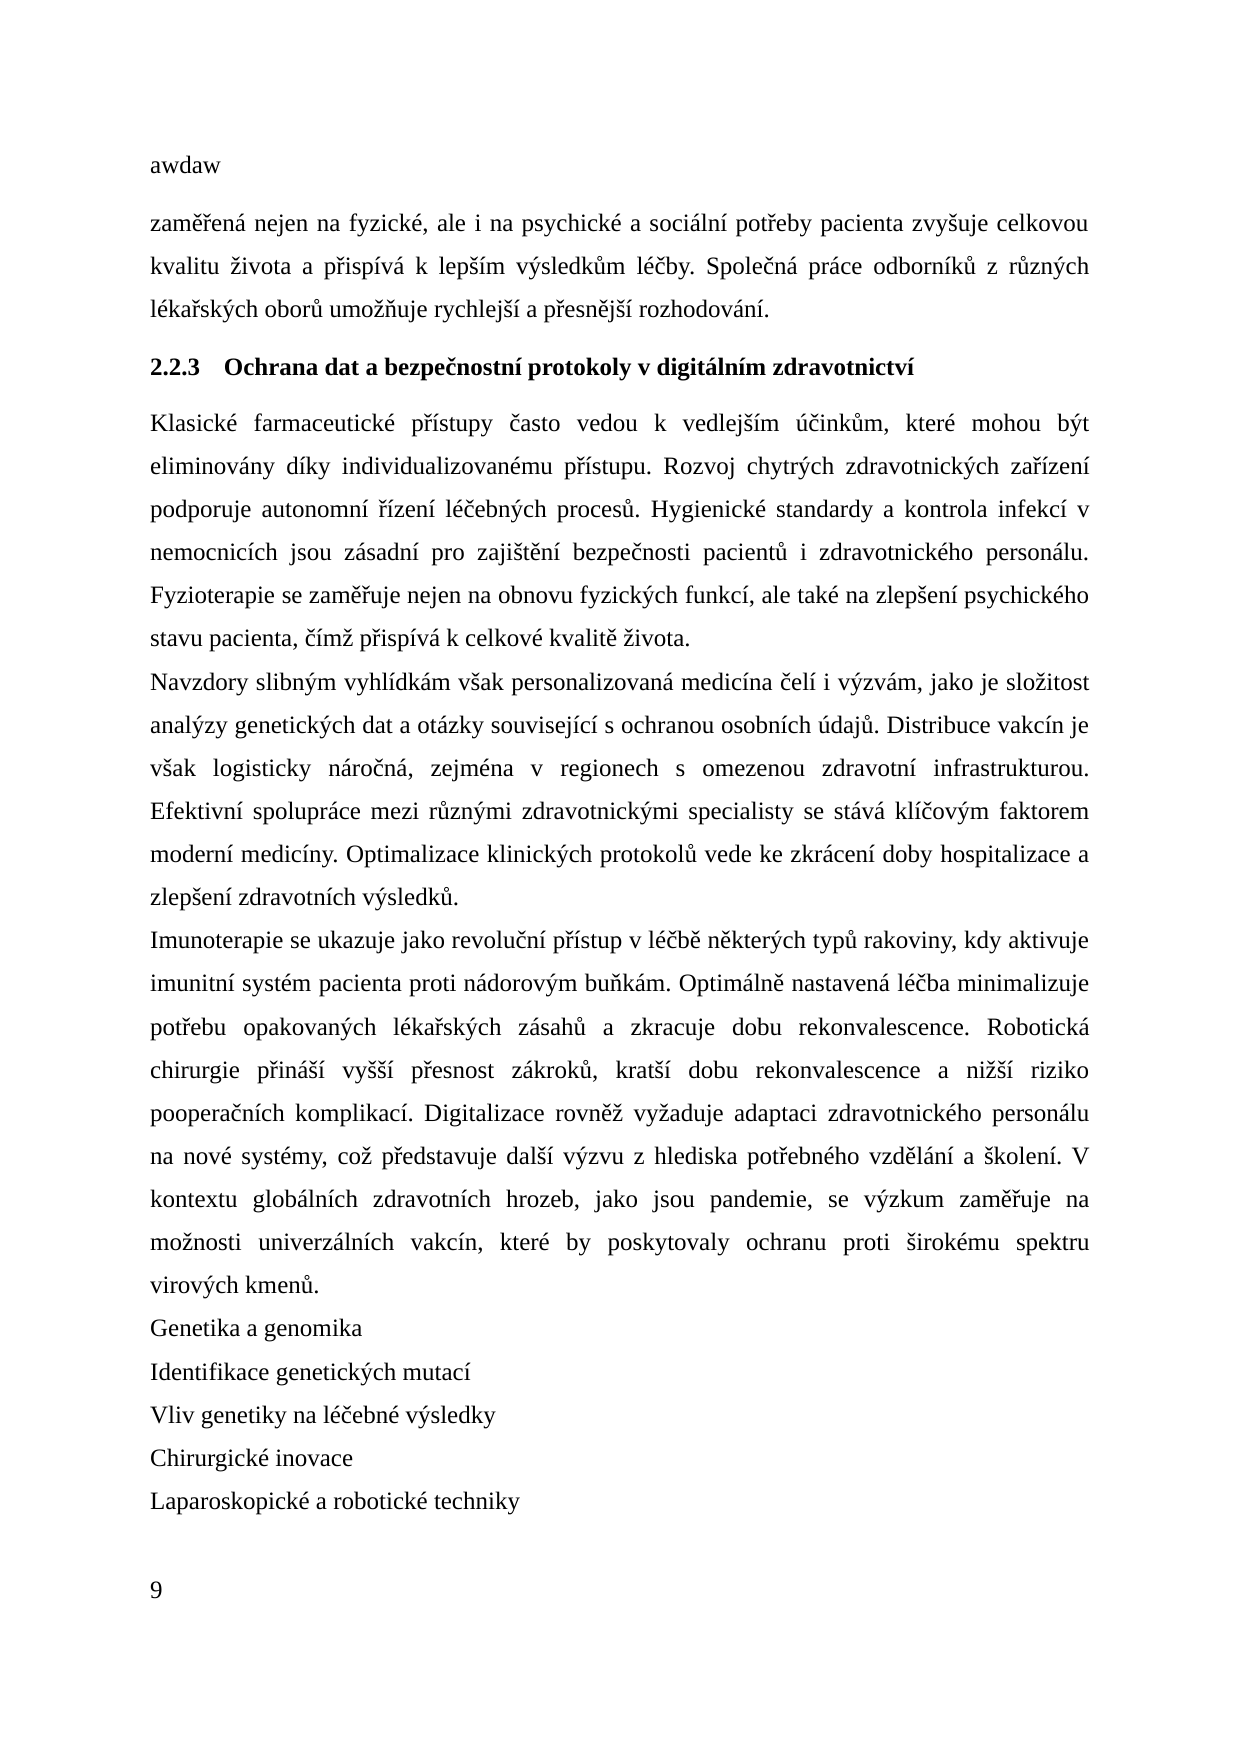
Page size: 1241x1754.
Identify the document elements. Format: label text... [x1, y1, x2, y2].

text Chirurgické inovace [150, 1443, 1090, 1472]
text Imunoterapie se ukazuje jako revoluční přístup v léčbě některých typů rakoviny, kdy aktivuje imunitní systém pacienta proti nádorovým buňkám. Optimálně nastavená léčba minimalizuje potřebu opakovaných lékařských zásahů a zkracuje dobu rekonvalescence. Robotická chirurgie přináší vyšší přesnost zákroků, kratší dobu rekonvalescence a nižší riziko pooperačních komplikací. Digitalizace rovněž vyžaduje adaptaci zdravotnického personálu na nové systémy, což představuje další výzvu z hlediska potřebného vzdělání a školení. V kontextu globálních zdravotních hrozeb, jako jsou pandemie, se výzkum zaměřuje na možnosti univerzálních vakcín, které by poskytovaly ochranu proti širokému spektru virových kmenů. [150, 925, 1090, 1299]
subtitle Ochrana dat a bezpečnostní protokoly v digitálním zdravotnictví [150, 352, 1090, 381]
text Vliv genetiky na léčebné výsledky [150, 1400, 1090, 1428]
text Navzdory slibným vyhlídkám však personalizovaná medicína čelí i výzvám, jako je složitost analýzy genetických dat a otázky související s ochranou osobních údajů. Distribuce vakcín je však logisticky náročná, zejména v regionech s omezenou zdravotní infrastrukturou. Efektivní spolupráce mezi různými zdravotnickými specialisty se stává klíčovým faktorem moderní medicíny. Optimalizace klinických protokolů vede ke zkrácení doby hospitalizace a zlepšení zdravotních výsledků. [150, 667, 1090, 911]
text Klasické farmaceutické přístupy často vedou k vedlejším účinkům, které mohou být eliminovány díky individualizovanému přístupu. Rozvoj chytrých zdravotnických zařízení podporuje autonomní řízení léčebných procesů. Hygienické standardy a kontrola infekcí v nemocnicích jsou zásadní pro zajištění bezpečnosti pacientů i zdravotnického personálu. Fyzioterapie se zaměřuje nejen na obnovu fyzických funkcí, ale také na zlepšení psychického stavu pacienta, čímž přispívá k celkové kvalitě života. [150, 408, 1090, 652]
text Genetika a genomika [150, 1313, 1090, 1342]
text Laparoskopické a robotické techniky [150, 1486, 1090, 1515]
text Identifikace genetických mutací [150, 1357, 1090, 1385]
text zaměřená nejen na fyzické, ale i na psychické a sociální potřeby pacienta zvyšuje celkovou kvalitu života a přispívá k lepším výsledkům léčby. Společná práce odborníků z různých lékařských oborů umožňuje rychlejší a přesnější rozhodování. [150, 208, 1090, 323]
